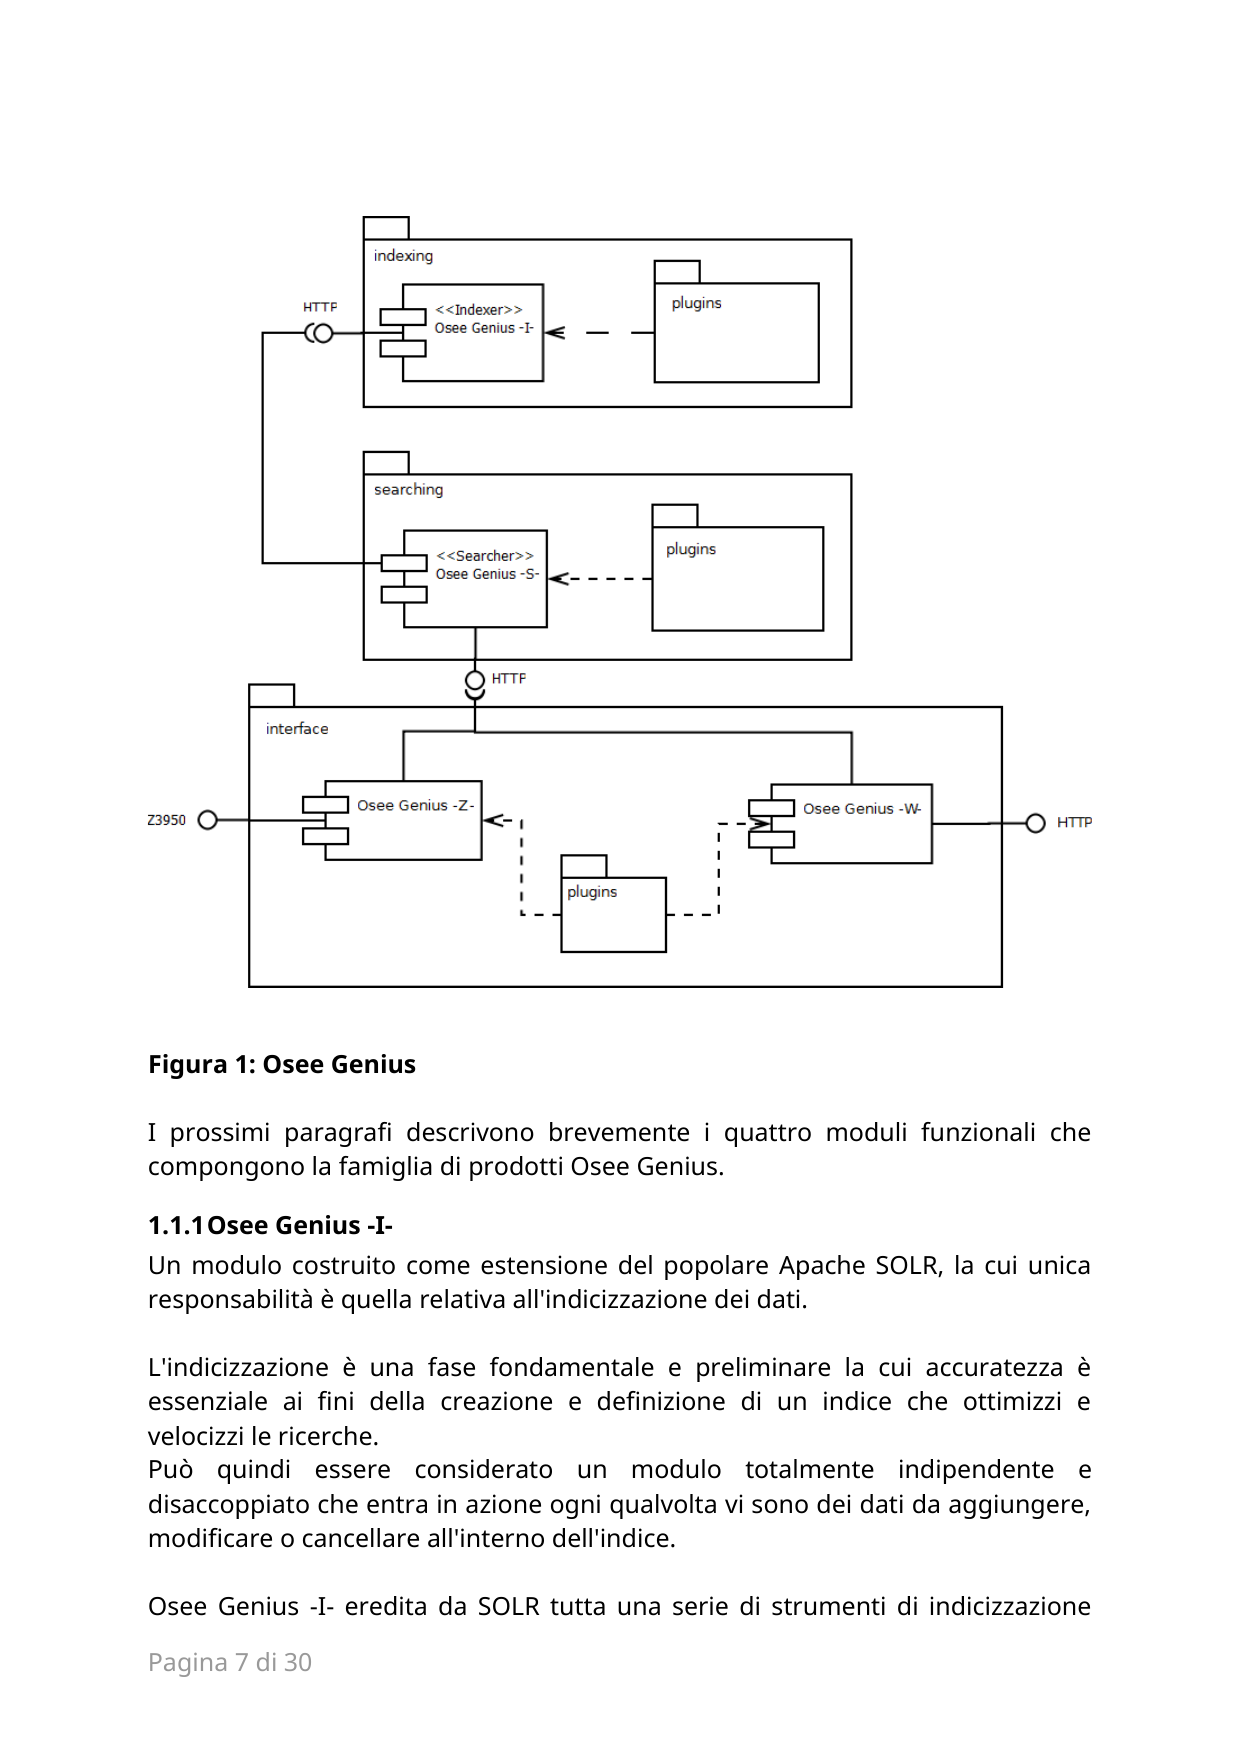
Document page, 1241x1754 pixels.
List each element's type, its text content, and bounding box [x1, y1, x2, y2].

text Figura 1: Osee Genius [148, 1046, 1093, 1080]
text L'indicizzazione è una fase fondamentale e preliminare la cui accuratezza è essenziale ai fini della creazione e definizione di un indice che ottimizzi e velocizzi le ricerche. [148, 1350, 1093, 1452]
text Può quindi essere considerato un modulo totalmente indipendente e disaccoppiato che entra in azione ogni qualvolta vi sono dei dati da aggiungere, modificare o cancellare all'interno dell'indice. [148, 1452, 1093, 1554]
text Osee Genius -I- eredita da SOLR tutta una serie di strumenti di indicizzazione [148, 1588, 1093, 1622]
subtitle Osee Genius -I- [148, 1207, 1093, 1242]
picture [147, 216, 1093, 988]
text I prossimi paragrafi descrivono brevemente i quattro moduli funzionali che compongono la famiglia di prodotti Osee Genius. [148, 1114, 1093, 1182]
text Un modulo costruito come estensione del popolare Apache SOLR, la cui unica responsabilità è quella relativa all'indicizzazione dei dati. [148, 1248, 1093, 1316]
